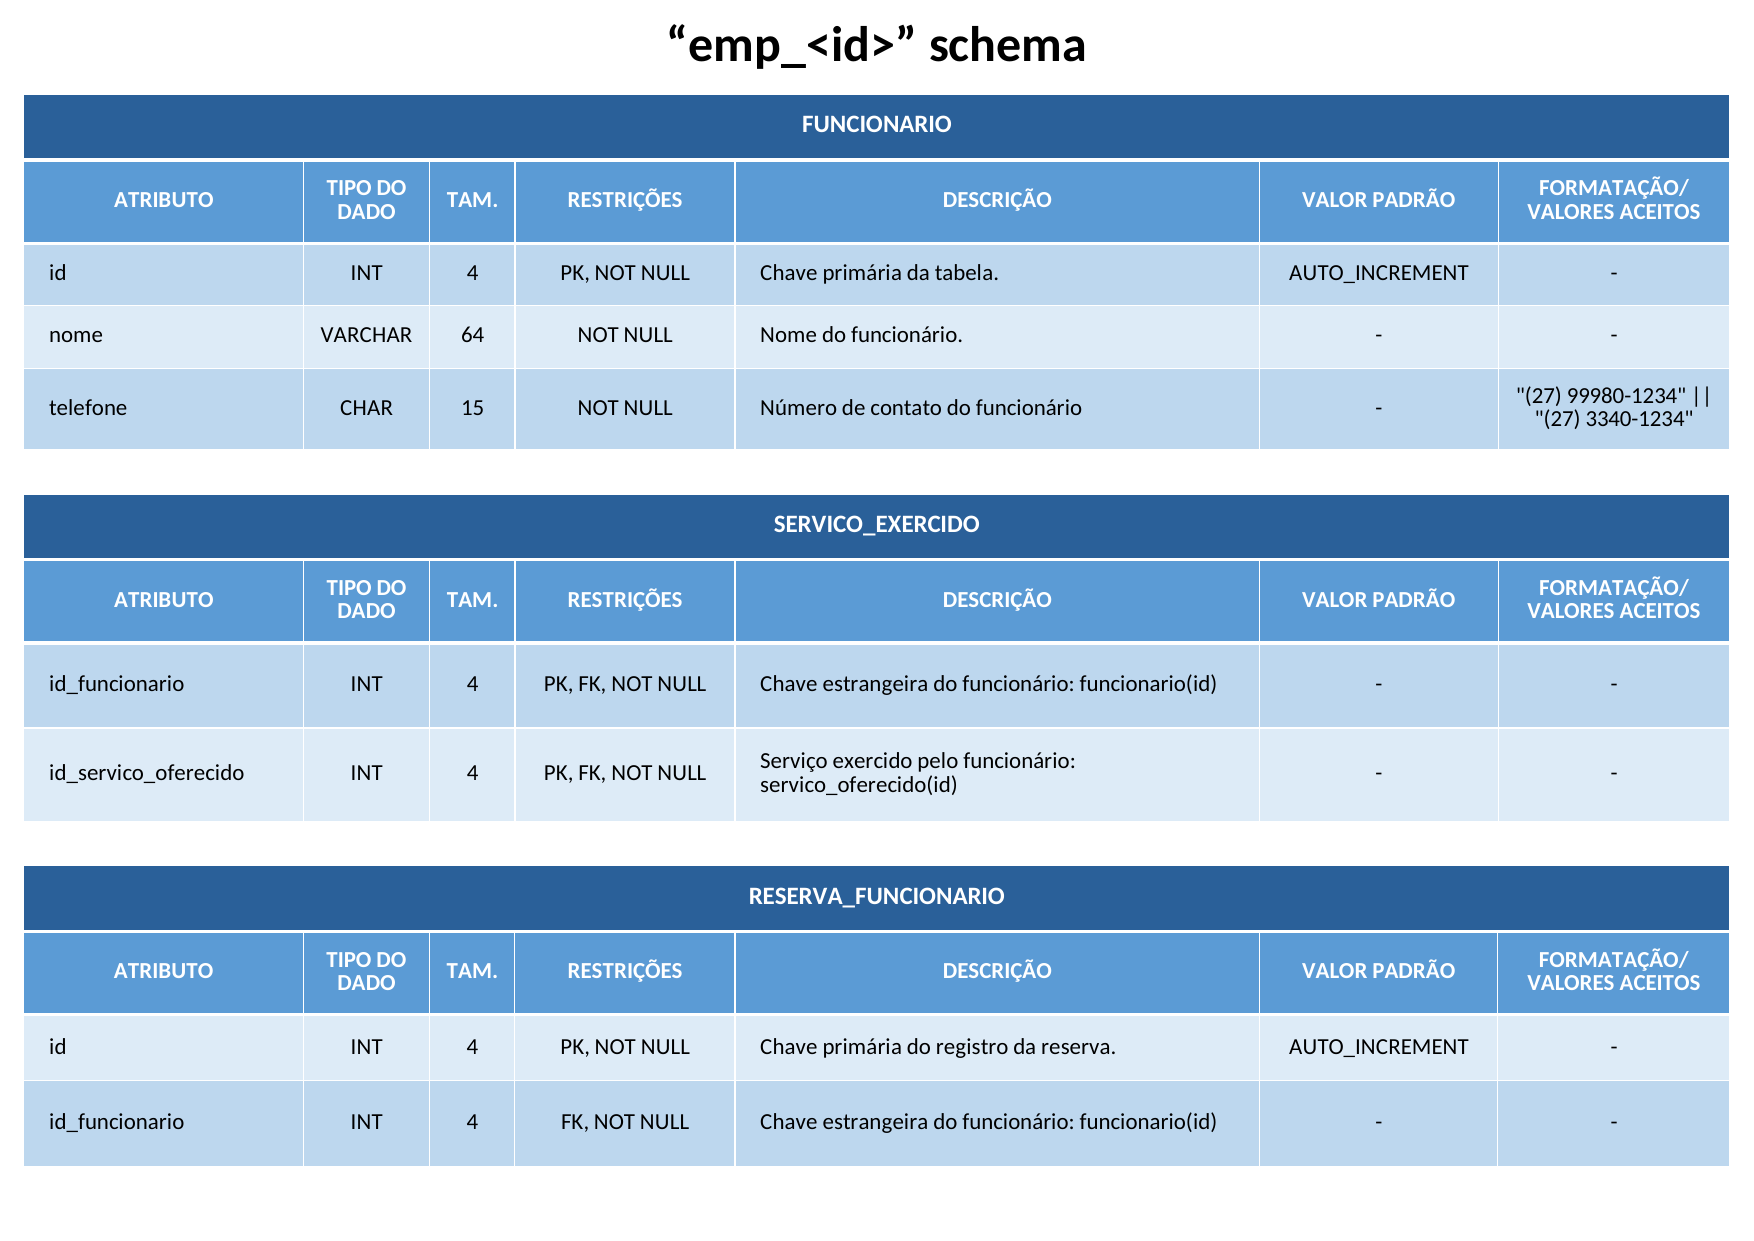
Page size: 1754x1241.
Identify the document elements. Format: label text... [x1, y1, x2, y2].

table_cell FORMATAÇÃO/VALORES ACEITOS [1498, 933, 1729, 1013]
table_cell TIPO DO DADO [304, 933, 429, 1013]
table_cell - [1260, 369, 1498, 449]
table_cell Número de contato do funcionário [736, 369, 1259, 449]
table_cell 4 [430, 245, 514, 305]
table_cell - [1260, 645, 1498, 727]
table_cell RESTRIÇÕES [515, 933, 734, 1013]
table_cell - [1499, 645, 1729, 727]
table_cell nome [24, 306, 303, 368]
table_cell - [1260, 306, 1498, 368]
table_cell VARCHAR [304, 306, 429, 368]
table_cell TAM. [430, 933, 514, 1013]
table_cell id [24, 245, 303, 305]
table_cell PK, NOT NULL [515, 1016, 734, 1080]
table_cell - [1499, 306, 1729, 368]
table_cell NOT NULL [516, 369, 734, 449]
table_header FUNCIONARIO [24, 95, 1729, 158]
table_cell INT [304, 1081, 429, 1166]
table_cell - [1260, 729, 1498, 821]
table_cell id_funcionario [24, 1081, 303, 1166]
table_cell FORMATAÇÃO/VALORES ACEITOS [1499, 162, 1729, 242]
table_cell TAM. [430, 561, 514, 641]
table_cell VALOR PADRÃO [1260, 561, 1498, 641]
table_cell 4 [430, 1081, 514, 1166]
table_cell 4 [430, 645, 514, 727]
table_cell VALOR PADRÃO [1260, 933, 1497, 1013]
table_cell DESCRIÇÃO [736, 561, 1259, 641]
table_cell ATRIBUTO [24, 162, 303, 242]
table_cell INT [304, 729, 429, 821]
table_cell - [1260, 1081, 1497, 1166]
table_cell Nome do funcionário. [736, 306, 1259, 368]
table_cell INT [304, 645, 429, 727]
table_cell PK, NOT NULL [516, 245, 734, 305]
table_cell "(27) 99980-1234" || "(27) 3340-1234" [1499, 369, 1729, 449]
table_cell - [1499, 245, 1729, 305]
table_cell Serviço exercido pelo funcionário: servico_oferecido(id) [736, 729, 1259, 821]
table_cell PK, FK, NOT NULL [516, 645, 734, 727]
table_cell CHAR [304, 369, 429, 449]
table_cell id_servico_oferecido [24, 729, 303, 821]
table_cell AUTO_INCREMENT [1260, 245, 1498, 305]
table_cell Chave primária da tabela. [736, 245, 1259, 305]
table_cell id_funcionario [24, 645, 303, 727]
table_cell DESCRIÇÃO [736, 162, 1259, 242]
table_cell 4 [430, 729, 514, 821]
table_cell VALOR PADRÃO [1260, 162, 1498, 242]
table_cell - [1498, 1081, 1729, 1166]
table_cell DESCRIÇÃO [736, 933, 1259, 1013]
table_cell 4 [430, 1016, 514, 1080]
table_header SERVICO_EXERCIDO [24, 495, 1729, 558]
table_cell RESTRIÇÕES [516, 162, 734, 242]
table_cell TIPO DO DADO [304, 561, 429, 641]
table_cell ATRIBUTO [24, 933, 303, 1013]
table_cell AUTO_INCREMENT [1260, 1016, 1497, 1080]
table_cell id [24, 1016, 303, 1080]
table_cell - [1499, 729, 1729, 821]
table_cell PK, FK, NOT NULL [516, 729, 734, 821]
table_cell telefone [24, 369, 303, 449]
table_cell INT [304, 245, 429, 305]
table_cell NOT NULL [516, 306, 734, 368]
text “emp_<id>” schema [24, 24, 1729, 74]
table_cell Chave estrangeira do funcionário: funcionario(id) [736, 1081, 1259, 1166]
table_cell INT [304, 1016, 429, 1080]
table_cell TIPO DO DADO [304, 162, 429, 242]
table_cell ATRIBUTO [24, 561, 303, 641]
table_cell TAM. [430, 162, 514, 242]
table_cell FK, NOT NULL [515, 1081, 734, 1166]
table_cell FORMATAÇÃO/VALORES ACEITOS [1499, 561, 1729, 641]
table_cell 64 [430, 306, 514, 368]
table_cell RESTRIÇÕES [516, 561, 734, 641]
table_cell 15 [430, 369, 514, 449]
table_cell Chave estrangeira do funcionário: funcionario(id) [736, 645, 1259, 727]
table_cell Chave primária do registro da reserva. [736, 1016, 1259, 1080]
table_cell - [1498, 1016, 1729, 1080]
table_header RESERVA_FUNCIONARIO [24, 866, 1729, 930]
